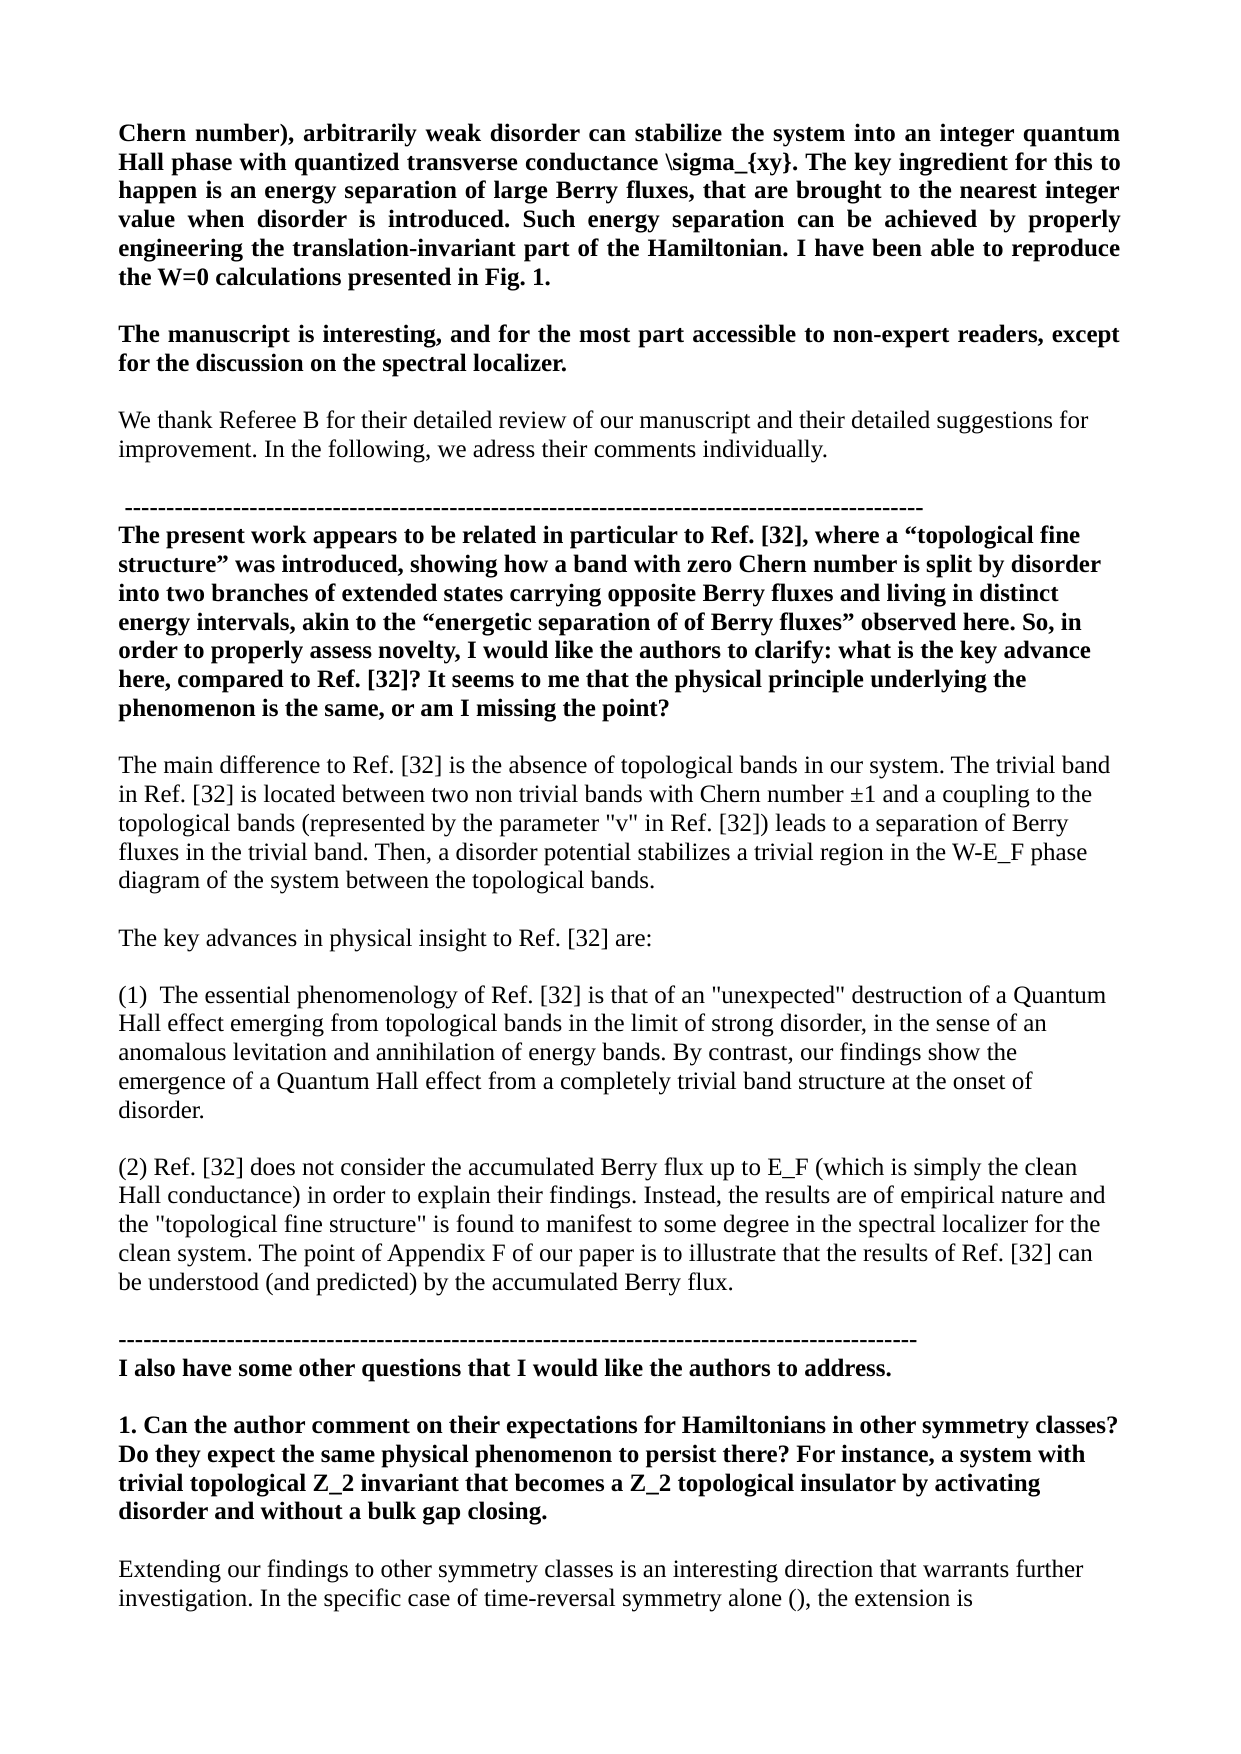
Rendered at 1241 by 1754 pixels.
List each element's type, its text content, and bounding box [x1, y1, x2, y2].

text (1) The essential phenomenology of Ref. [32] is that of an "unexpected" destruction of a Quantum Hall effect emerging from topological bands in the limit of strong disorder, in the sense of an anomalous levitation and annihilation of energy bands. By contrast, our findings show the emergence of a Quantum Hall effect from a completely trivial band structure at the onset of disorder. [118, 980, 1122, 1123]
text Chern number), arbitrarily weak disorder can stabilize the system into an integer quantum Hall phase with quantized transverse conductance \sigma_{xy}. The key ingredient for this to happen is an energy separation of large Berry fluxes, that are brought to the nearest integer value when disorder is introduced. Such energy separation can be achieved by properly engineering the translation-invariant part of the Hamiltonian. I have been able to reproduce the W=0 calculations presented in Fig. 1. [118, 118, 1122, 291]
text I also have some other questions that I would like the authors to address. 1. Can the author comment on their expectations for Hamiltonians in other symmetry classes?Do they expect the same physical phenomenon to persist there? For instance, a system with trivial topological Z_2 invariant that becomes a Z_2 topological insulator by activating disorder and without a bulk gap closing. [118, 1353, 1122, 1525]
text We thank Referee B for their detailed review of our manuscript and their detailed suggestions for improvement. In the following, we adress their comments individually. [118, 406, 1122, 463]
text ------------------------------------------------------------------------------------------------ [118, 1324, 1122, 1353]
text Extending our findings to other symmetry classes is an interesting direction that warrants further investigation. In the specific case of time-reversal symmetry alone (), the extension is [118, 1554, 1122, 1611]
text The manuscript is interesting, and for the most part accessible to non-expert readers, except for the discussion on the spectral localizer. [118, 319, 1122, 377]
text ------------------------------------------------------------------------------------------------ The present work appears to be related in particular to Ref. [32], where a “topological fine structure” was introduced, showing how a band with zero Chern number is split by disorder into two branches of extended states carrying opposite Berry fluxes and living in distinct energy intervals, akin to the “energetic separation of of Berry fluxes” observed here. So, in order to properly assess novelty, I would like the authors to clarify: what is the key advance here, compared to Ref. [32]? It seems to me that the physical principle underlying the phenomenon is the same, or am I missing the point? [118, 492, 1122, 722]
text (2) Ref. [32] does not consider the accumulated Berry flux up to E_F (which is simply the clean Hall conductance) in order to explain their findings. Instead, the results are of empirical nature and the "topological fine structure" is found to manifest to some degree in the spectral localizer for the clean system. The point of Appendix F of our paper is to illustrate that the results of Ref. [32] can be understood (and predicted) by the accumulated Berry flux. [118, 1152, 1122, 1296]
text The main difference to Ref. [32] is the absence of topological bands in our system. The trivial band in Ref. [32] is located between two non trivial bands with Chern number ±1 and a coupling to the topological bands (represented by the parameter "v" in Ref. [32]) leads to a separation of Berry fluxes in the trivial band. Then, a disorder potential stabilizes a trivial region in the W-E_F phase diagram of the system between the topological bands. [118, 751, 1122, 894]
text The key advances in physical insight to Ref. [32] are: [118, 923, 1122, 951]
